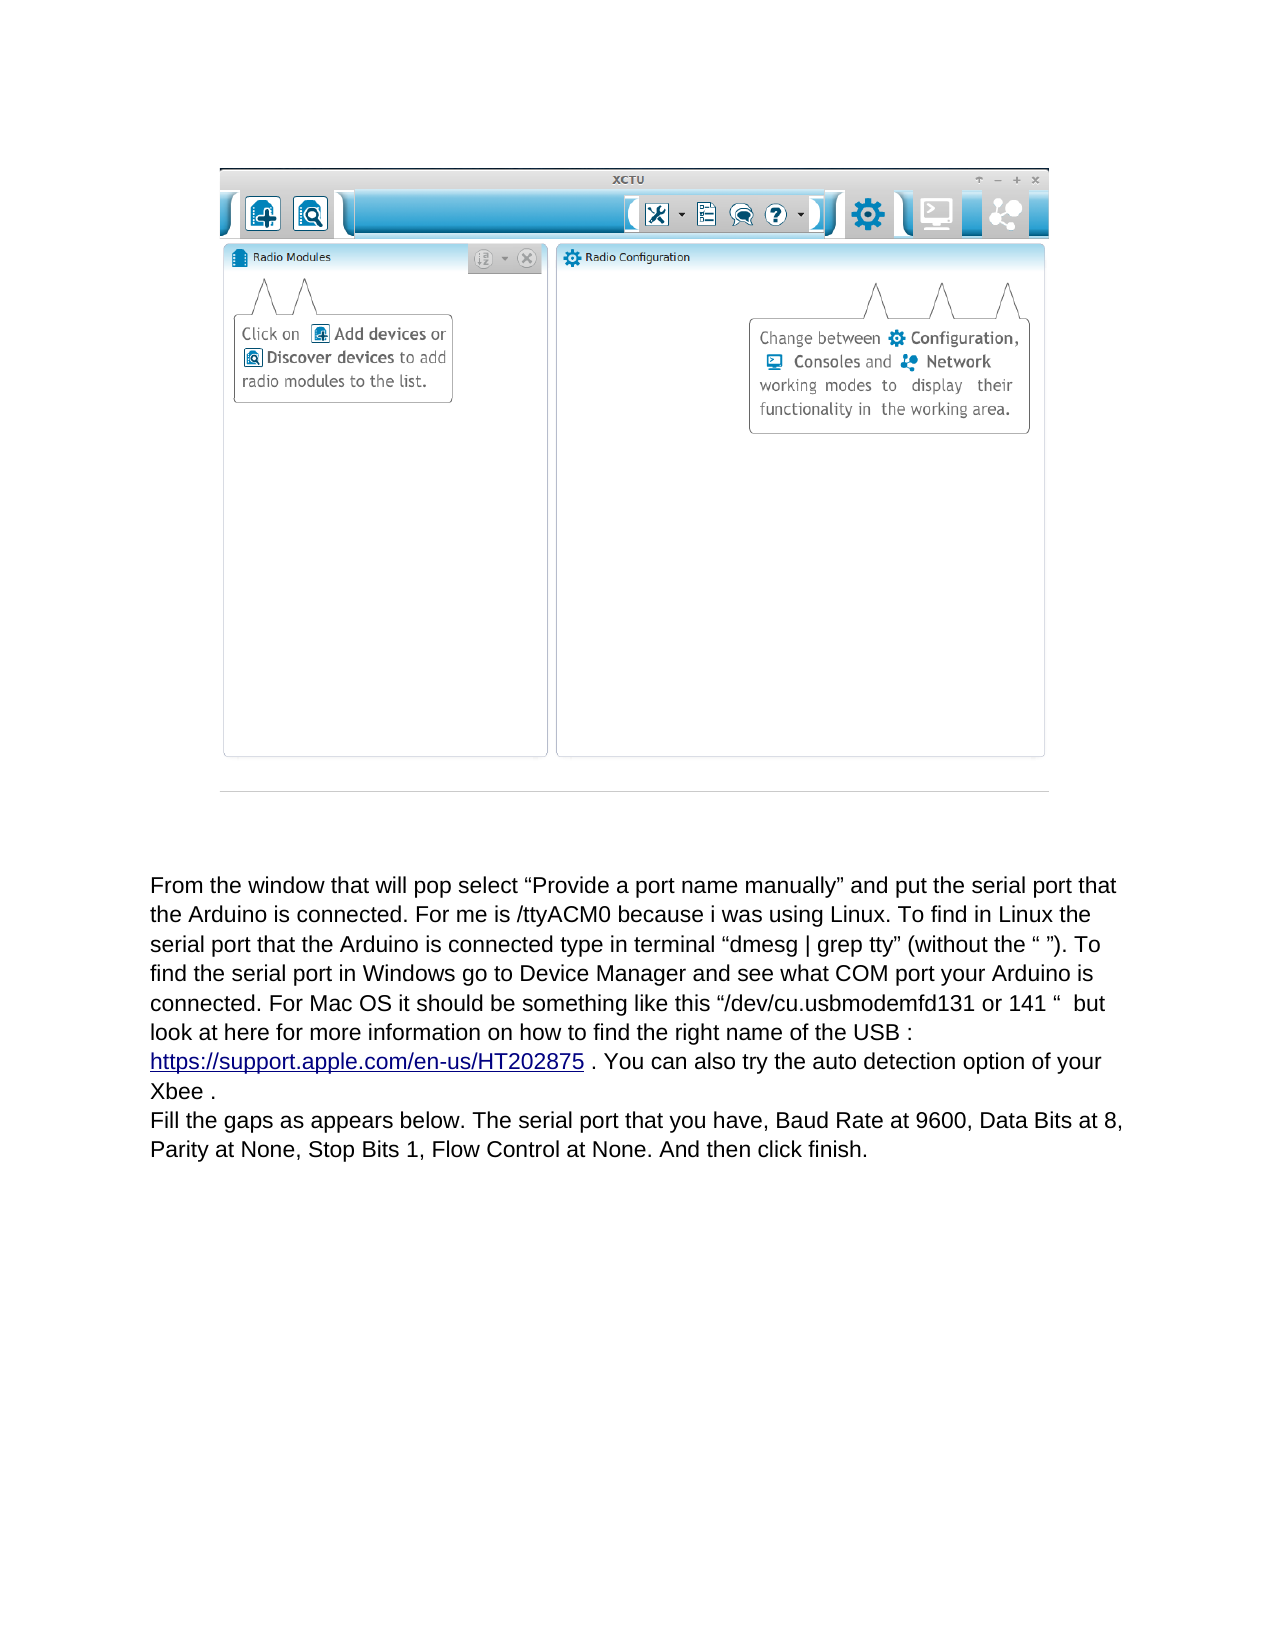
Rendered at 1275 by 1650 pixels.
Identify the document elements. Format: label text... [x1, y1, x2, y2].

text From the window that will pop select “Provide a port name manually” and put the serial port that the Arduino is connected. For me is /ttyACM0 because i was using Linux. To find in Linux the serial port that the Arduino is connected type in terminal “dmesg | grep tty” (without the “ ”). To find the serial port in Windows go to Device Manager and see what COM port your Arduino is connected. For Mac OS it should be something like this “/dev/cu.usbmodemfd131 or 141 “ but look at here for more information on how to find the right name of the USB : https://support.apple.com/en-us/HT202875 . You can also try the auto detection option of your Xbee . [150, 873, 1125, 1104]
picture [219, 168, 1049, 792]
text Fill the gaps as appears below. The serial port that you have, Baud Rate at 9600, Data Bits at 8, Parity at None, Stop Bits 1, Flow Control at None. And then click finish. [150, 1108, 1125, 1163]
